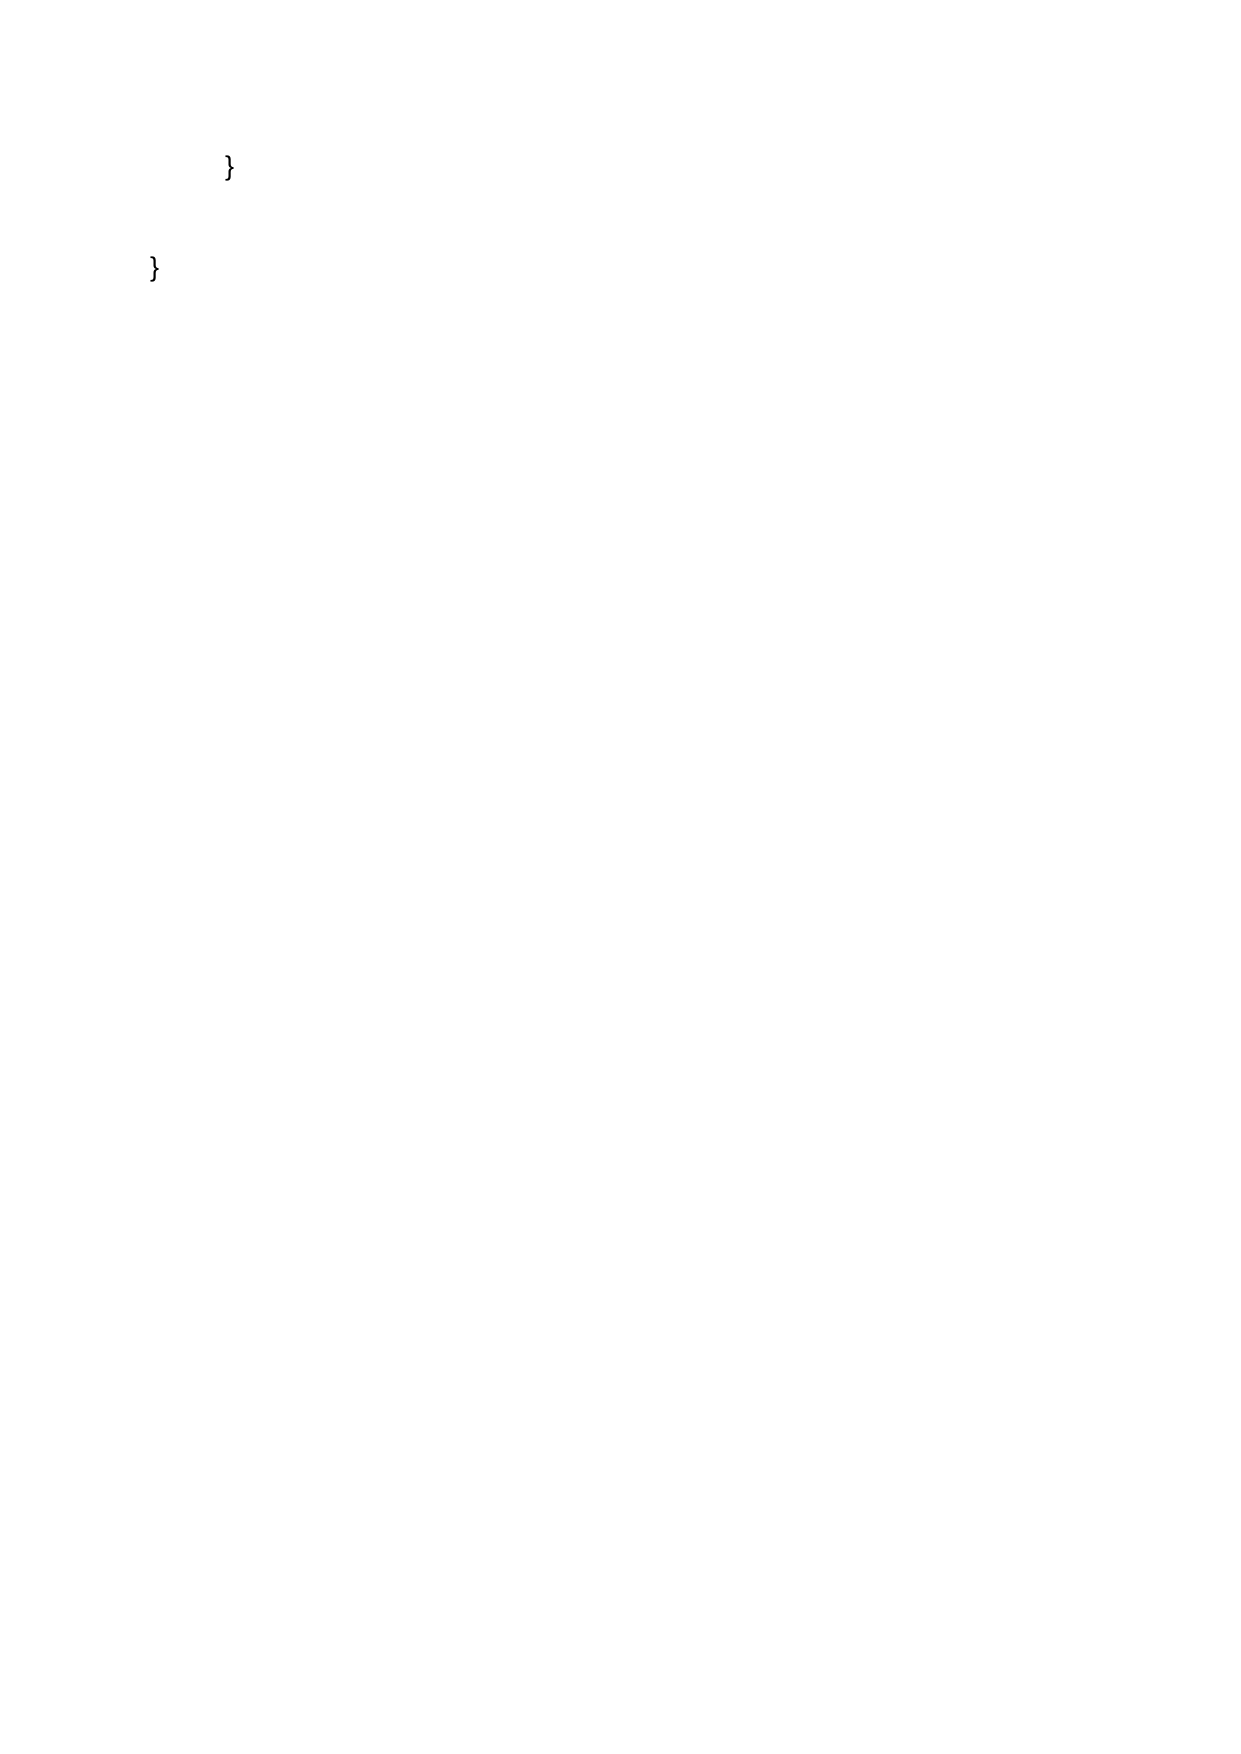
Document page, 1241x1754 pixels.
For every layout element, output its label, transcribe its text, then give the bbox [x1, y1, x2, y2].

text } [150, 150, 1090, 181]
text } [150, 251, 1090, 282]
